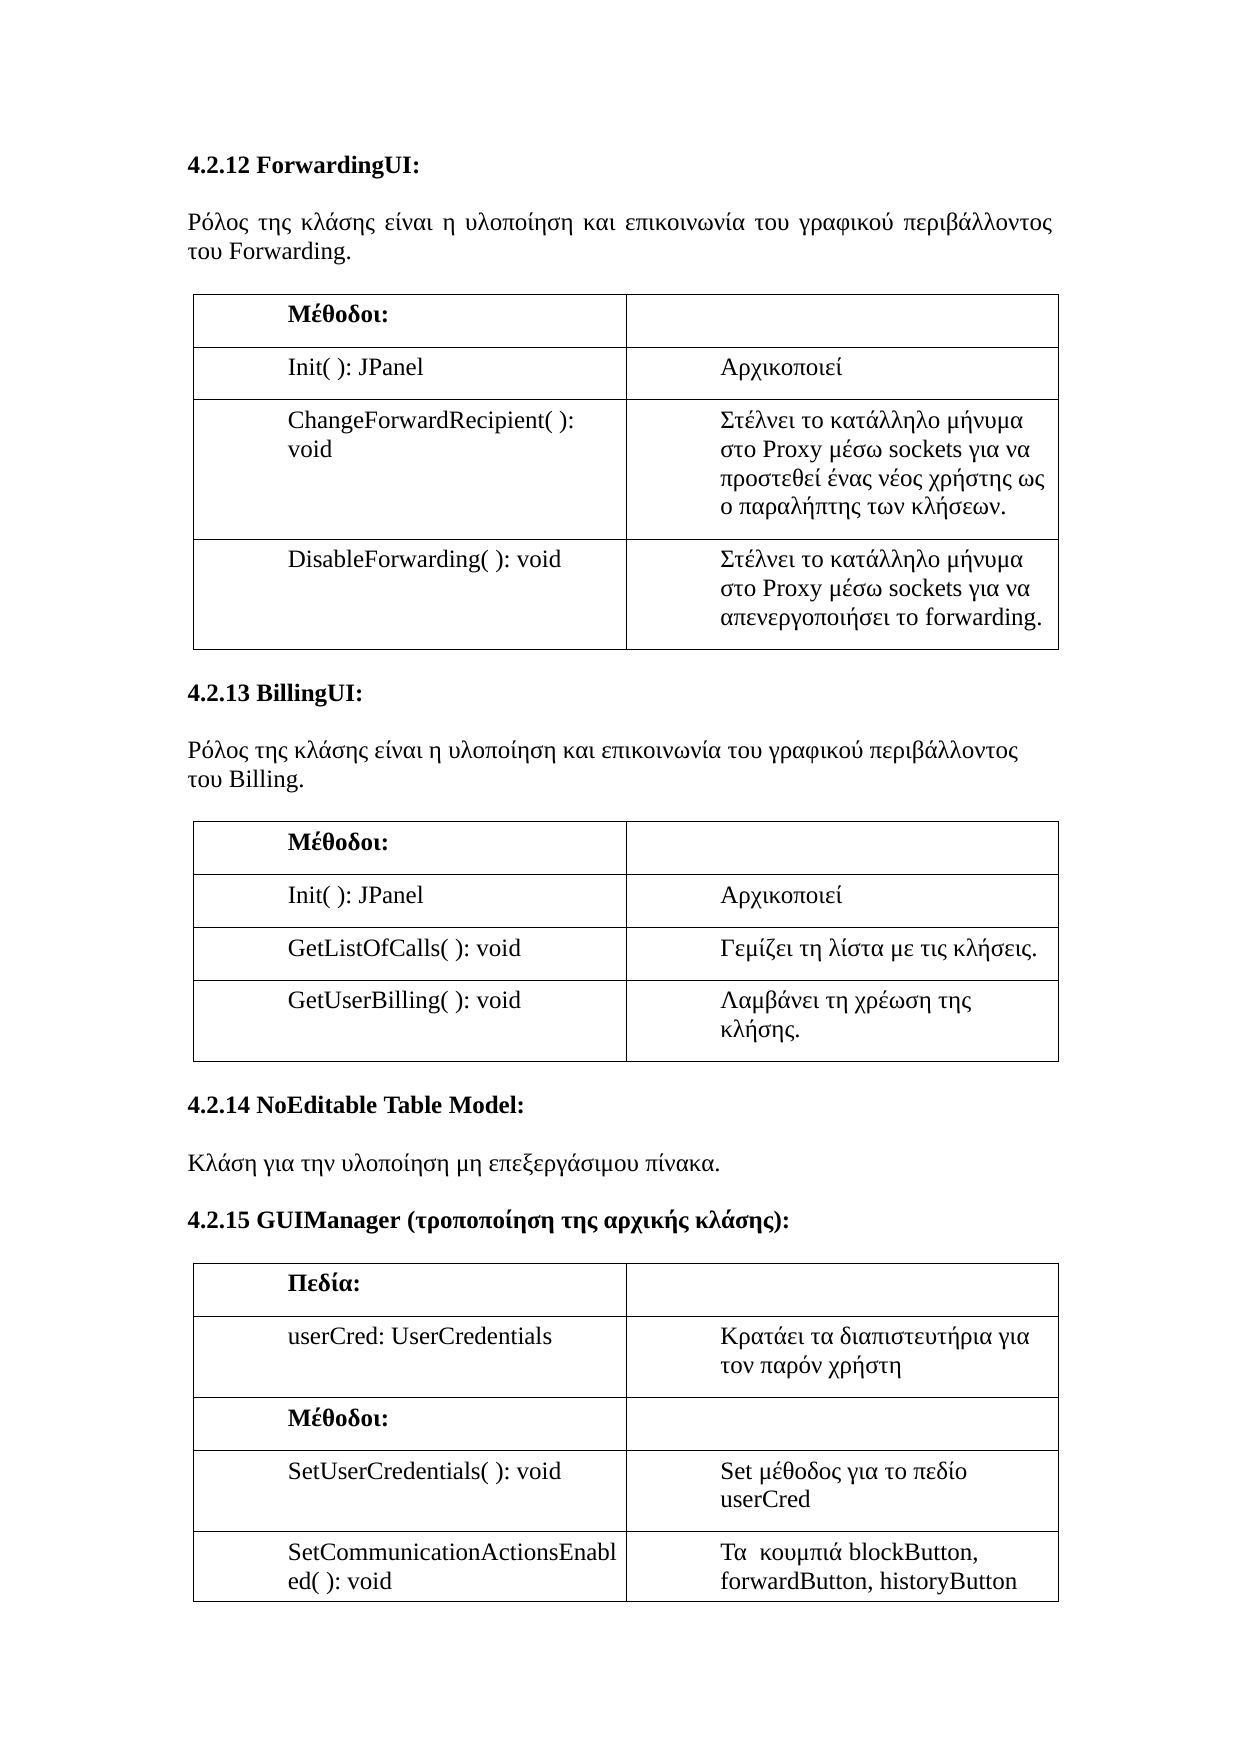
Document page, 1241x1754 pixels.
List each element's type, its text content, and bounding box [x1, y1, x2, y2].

table_cell Στέλνει το κατάλληλο μήνυμα στο Proxy μέσω sockets για να απενεργοποιήσει το forwarding. [627, 540, 1058, 649]
table_cell Κρατάει τα διαπιστευτήρια για τον παρόν χρήστη [627, 1317, 1058, 1397]
table_cell Μέθοδοι: [194, 1398, 626, 1450]
table_header [627, 295, 1058, 347]
table_cell GetUserBilling( ): void [194, 981, 626, 1061]
table_cell SetUserCredentials( ): void [194, 1451, 626, 1531]
table_header Μέθοδοι: [194, 295, 626, 347]
table_cell DisableForwarding( ): void [194, 540, 626, 649]
text Ρόλος της κλάσης είναι η υλοποίηση και επικοινωνία του γραφικού περιβάλλοντος του Forwarding. [187, 207, 1053, 265]
table_header Μέθοδοι: [194, 822, 626, 874]
table_cell Αρχικοποιεί [627, 875, 1058, 927]
table_cell SetCommunicationActionsEnabled( ): void [194, 1532, 626, 1601]
table_header Πεδία: [194, 1264, 626, 1316]
table_header [627, 822, 1058, 874]
table_cell Init( ): JPanel [194, 348, 626, 399]
table_cell Στέλνει το κατάλληλο μήνυμα στο Proxy μέσω sockets για να προστεθεί ένας νέος χρήστης ως ο παραλήπτης των κλήσεων. [627, 400, 1058, 538]
table_cell Γεμίζει τη λίστα με τις κλήσεις. [627, 928, 1058, 980]
text 4.2.13 BillingUI: [187, 678, 1053, 706]
table_cell ChangeForwardRecipient( ): void [194, 400, 626, 538]
text Κλάση για την υλοποίηση μη επεξεργάσιμου πίνακα. [187, 1148, 1053, 1176]
text 4.2.12 ForwardingUI: [187, 150, 1053, 179]
text 4.2.15 GUIManager (τροποποίηση της αρχικής κλάσης): [187, 1205, 1053, 1234]
table_cell Λαμβάνει τη χρέωση της κλήσης. [627, 981, 1058, 1061]
text Ρόλος της κλάσης είναι η υλοποίηση και επικοινωνία του γραφικού περιβάλλοντος του Billing. [187, 735, 1053, 793]
table_cell [627, 1398, 1058, 1450]
table_cell userCred: UserCredentials [194, 1317, 626, 1397]
table_cell Set μέθοδος για το πεδίο userCred [627, 1451, 1058, 1531]
table_cell GetListOfCalls( ): void [194, 928, 626, 980]
table_cell Αρχικοποιεί [627, 348, 1058, 399]
table_cell Init( ): JPanel [194, 875, 626, 927]
table_cell Τα κουμπιά blockButton, forwardButton, historyButton [627, 1532, 1058, 1601]
text 4.2.14 NoEditable Table Model: [187, 1090, 1053, 1119]
table_header [627, 1264, 1058, 1316]
